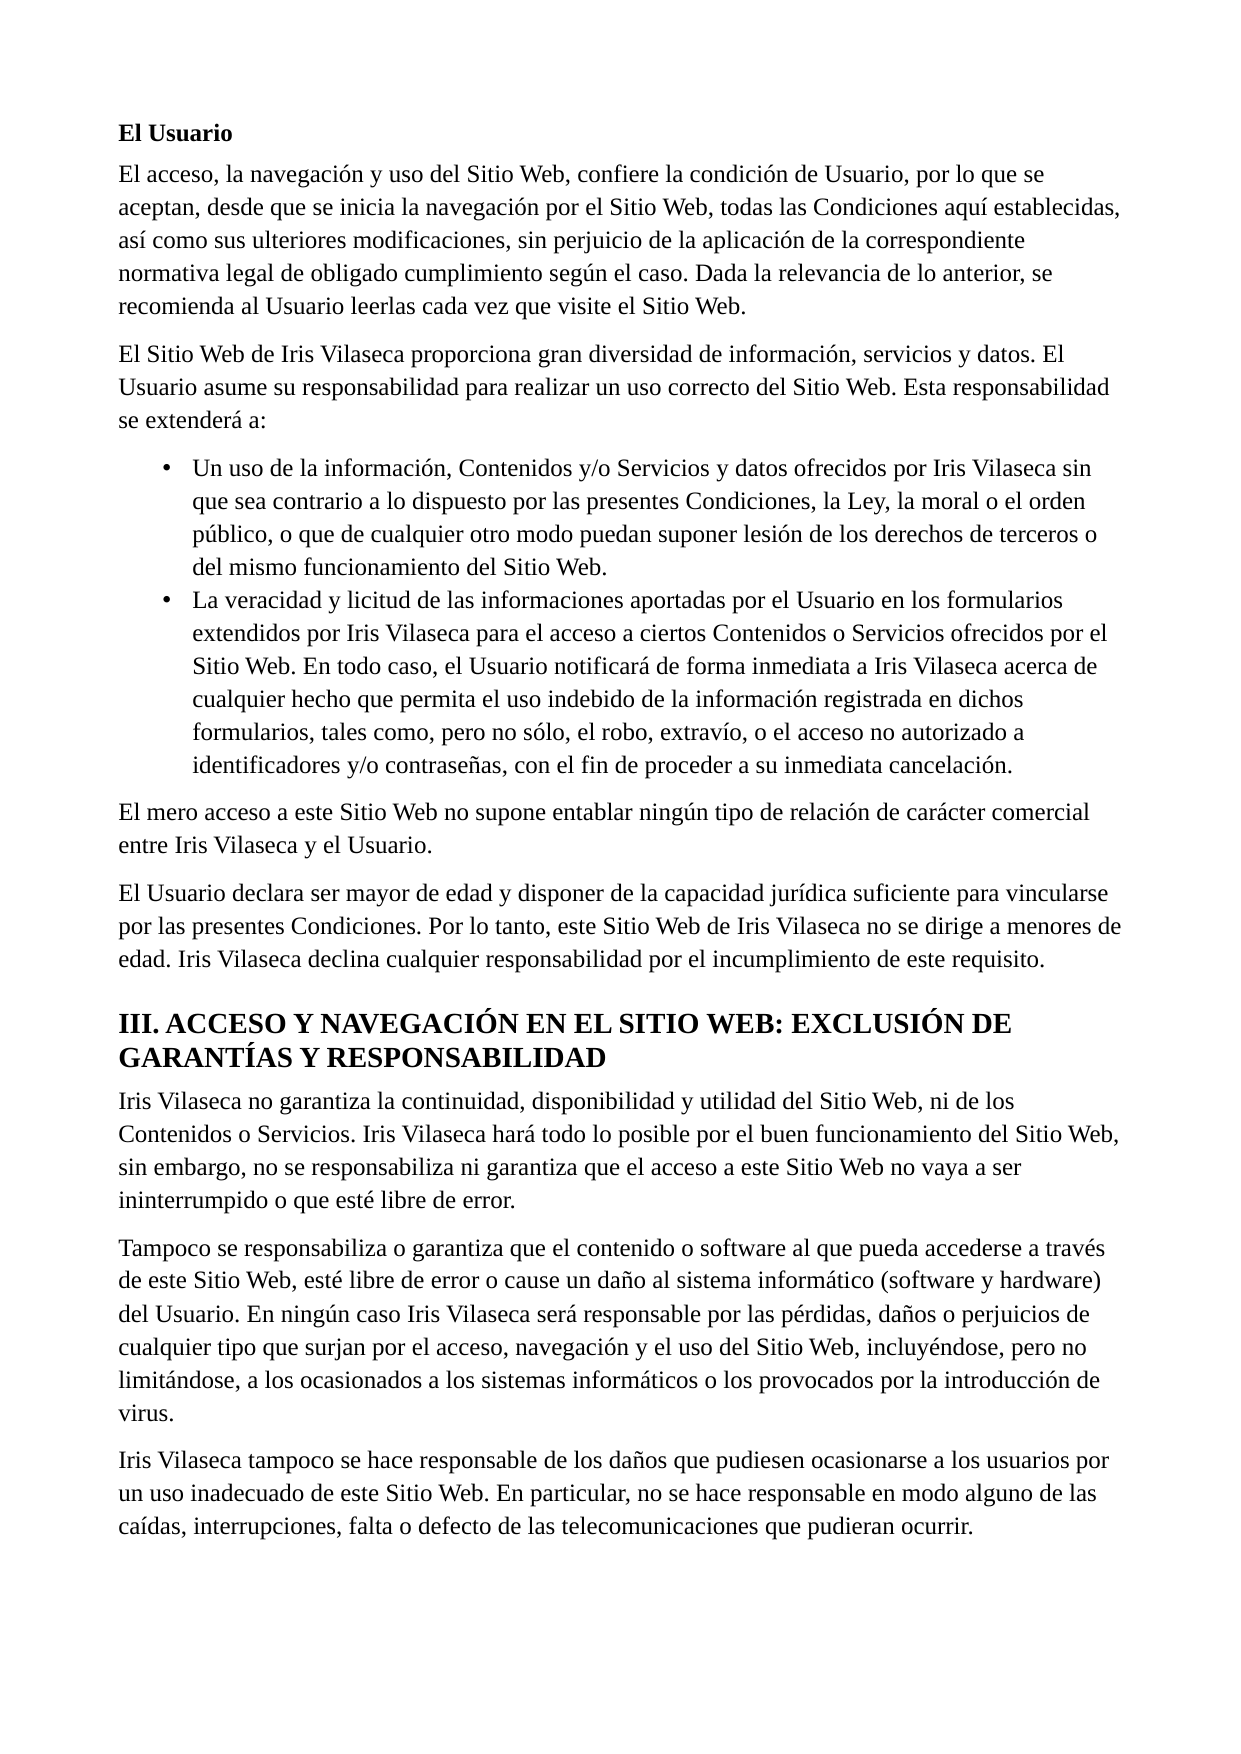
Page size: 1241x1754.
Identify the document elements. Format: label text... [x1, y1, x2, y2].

subtitle III. ACCESO Y NAVEGACIÓN EN EL SITIO WEB: EXCLUSIÓN DE GARANTÍAS Y RESPONSABILIDAD [118, 1006, 1122, 1073]
text El Usuario declara ser mayor de edad y disponer de la capacidad jurídica suficiente para vincularse por las presentes Condiciones. Por lo tanto, este Sitio Web de Iris Vilaseca no se dirige a menores de edad. Iris Vilaseca declina cualquier responsabilidad por el incumplimiento de este requisito. [118, 878, 1122, 973]
text Iris Vilaseca no garantiza la continuidad, disponibilidad y utilidad del Sitio Web, ni de los Contenidos o Servicios. Iris Vilaseca hará todo lo posible por el buen funcionamiento del Sitio Web, sin embargo, no se responsabiliza ni garantiza que el acceso a este Sitio Web no vaya a ser ininterrumpido o que esté libre de error. [118, 1086, 1122, 1214]
list Un uso de la información, Contenidos y/o Servicios y datos ofrecidos por Iris Vilaseca sin que sea contrario a lo dispuesto por las presentes Condiciones, la Ley, la moral o el orden público, o que de cualquier otro modo puedan suponer lesión de los derechos de terceros o del mismo funcionamiento del Sitio Web. [162, 453, 1122, 581]
list La veracidad y licitud de las informaciones aportadas por el Usuario en los formularios extendidos por Iris Vilaseca para el acceso a ciertos Contenidos o Servicios ofrecidos por el Sitio Web. En todo caso, el Usuario notificará de forma inmediata a Iris Vilaseca acerca de cualquier hecho que permita el uso indebido de la información registrada en dichos formularios, tales como, pero no sólo, el robo, extravío, o el acceso no autorizado a identificadores y/o contraseñas, con el fin de proceder a su inmediata cancelación. [162, 585, 1122, 779]
text El Sitio Web de Iris Vilaseca proporciona gran diversidad de información, servicios y datos. El Usuario asume su responsabilidad para realizar un uso correcto del Sitio Web. Esta responsabilidad se extenderá a: [118, 339, 1122, 434]
text Iris Vilaseca tampoco se hace responsable de los daños que pudiesen ocasionarse a los usuarios por un uso inadecuado de este Sitio Web. En particular, no se hace responsable en modo alguno de las caídas, interrupciones, falta o defecto de las telecomunicaciones que pudieran ocurrir. [118, 1445, 1122, 1540]
subtitle El Usuario [118, 118, 1122, 147]
text Tampoco se responsabiliza o garantiza que el contenido o software al que pueda accederse a través de este Sitio Web, esté libre de error o cause un daño al sistema informático (software y hardware) del Usuario. En ningún caso Iris Vilaseca será responsable por las pérdidas, daños o perjuicios de cualquier tipo que surjan por el acceso, navegación y el uso del Sitio Web, incluyéndose, pero no limitándose, a los ocasionados a los sistemas informáticos o los provocados por la introducción de virus. [118, 1233, 1122, 1426]
text El acceso, la navegación y uso del Sitio Web, confiere la condición de Usuario, por lo que se aceptan, desde que se inicia la navegación por el Sitio Web, todas las Condiciones aquí establecidas, así como sus ulteriores modificaciones, sin perjuicio de la aplicación de la correspondiente normativa legal de obligado cumplimiento según el caso. Dada la relevancia de lo anterior, se recomienda al Usuario leerlas cada vez que visite el Sitio Web. [118, 159, 1122, 320]
text El mero acceso a este Sitio Web no supone entablar ningún tipo de relación de carácter comercial entre Iris Vilaseca y el Usuario. [118, 797, 1122, 859]
